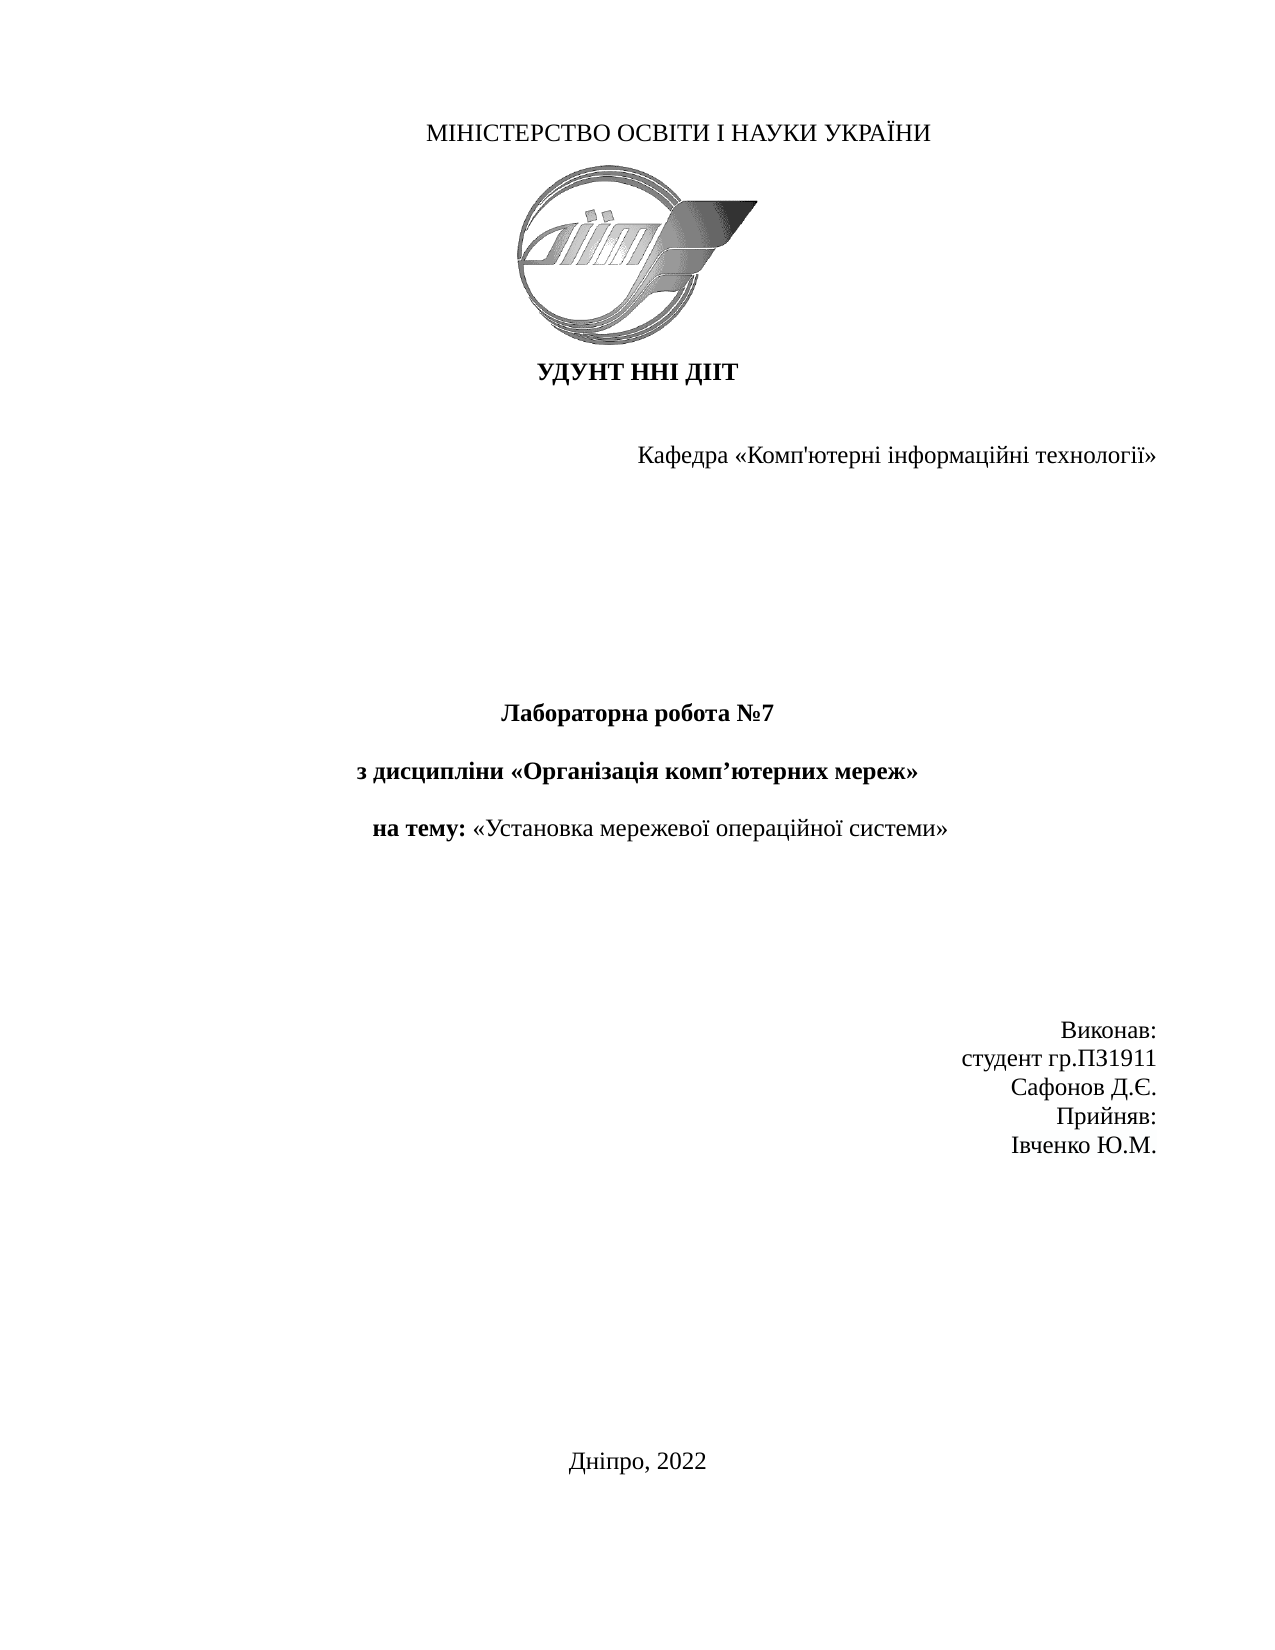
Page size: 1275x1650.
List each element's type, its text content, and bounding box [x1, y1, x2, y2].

text Прийняв: [709, 1101, 1157, 1130]
text Івченко Ю.М. [709, 1130, 1157, 1158]
text на тему: «Установка мережевої операційної системи» [118, 813, 1157, 842]
text студент гр.ПЗ1911 [709, 1043, 1157, 1072]
text Дніпро, 2022 [118, 1446, 1157, 1475]
text Сафонов Д.Є. [709, 1072, 1157, 1101]
text УДУНТ ННІ ДІІТ [118, 357, 1157, 386]
text з дисципліни «Організація комп’ютерних мереж» [118, 727, 1157, 785]
text Кафедра «Комп'ютерні інформаційні технології» [118, 440, 1157, 468]
text МІНІСТЕРСТВО ОСВІТИ І НАУКИ УКРАЇНИ [155, 118, 1157, 147]
text Лабораторна робота №7 [118, 698, 1157, 727]
text Виконав: [118, 1015, 1157, 1043]
